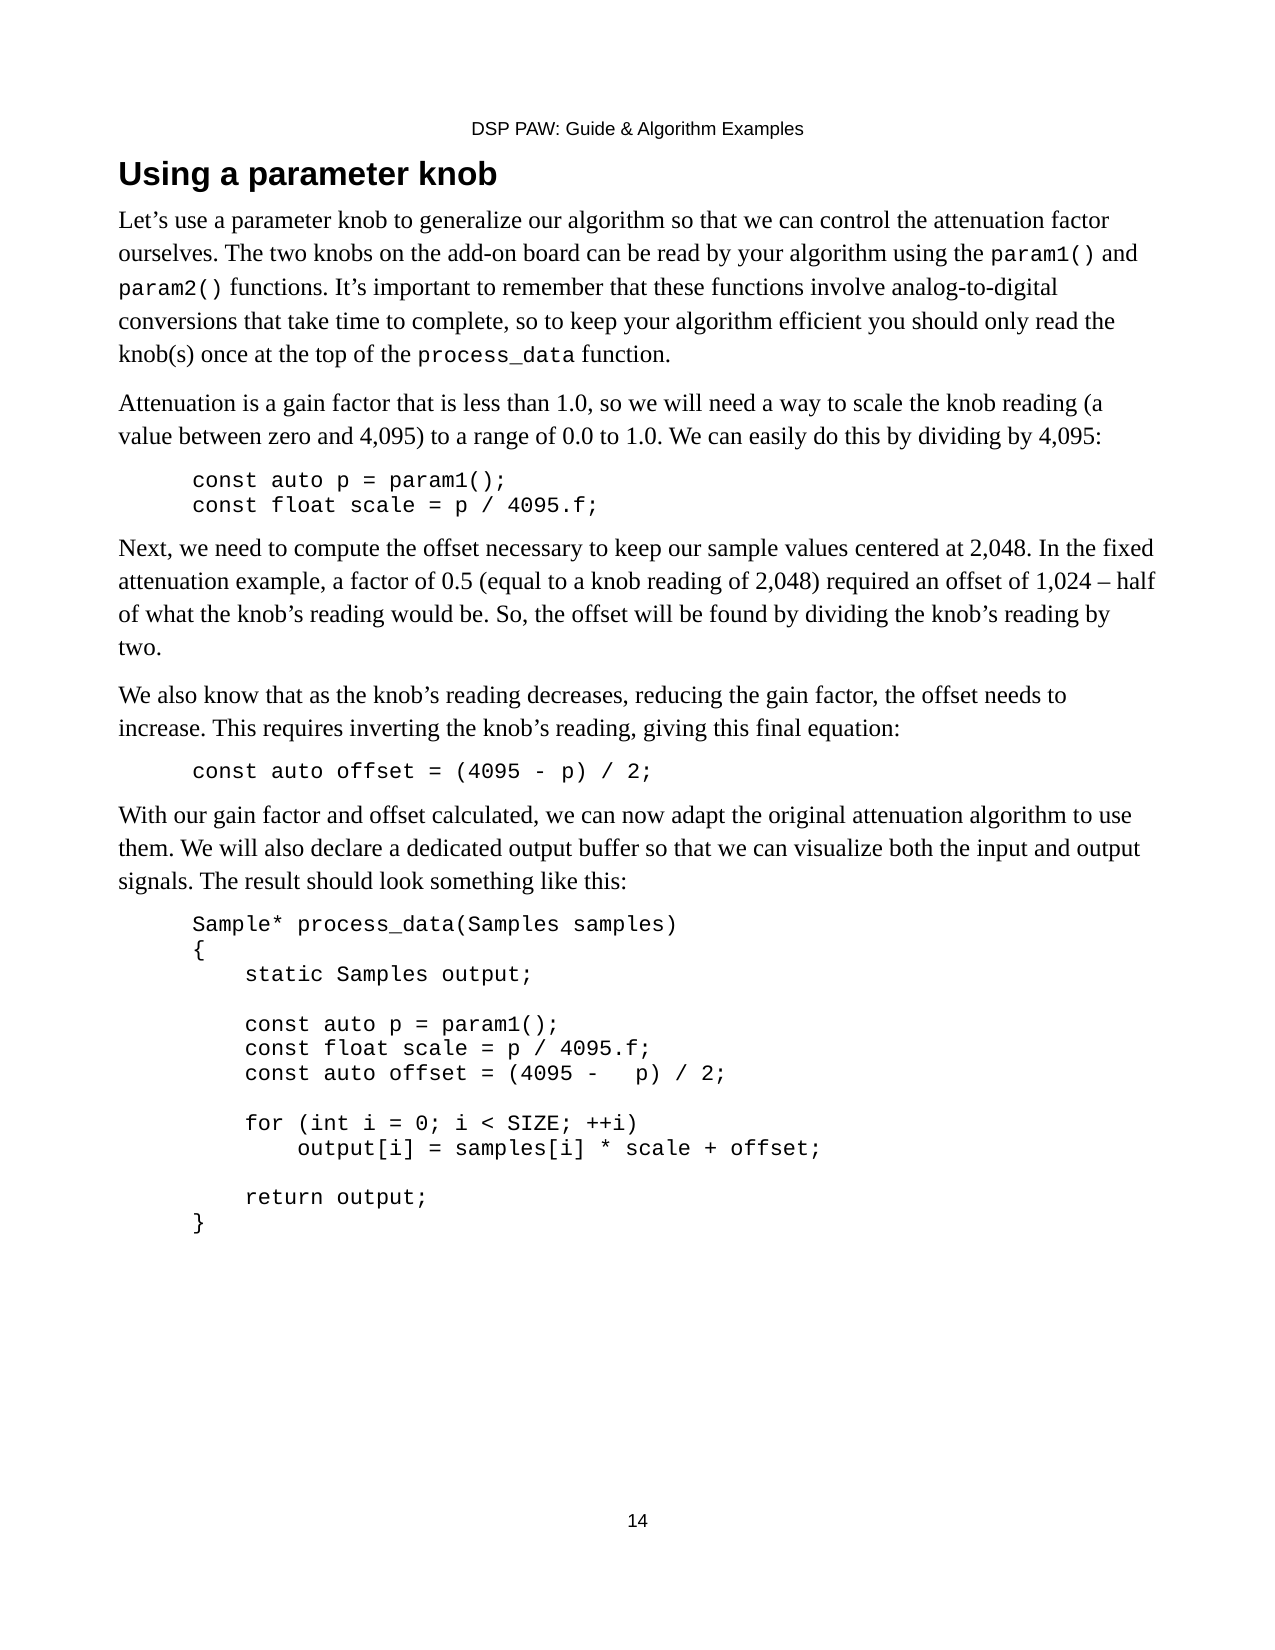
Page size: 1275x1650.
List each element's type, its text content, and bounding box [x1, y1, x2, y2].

text const auto offset = (4095 - p) / 2; [192, 761, 1157, 785]
text Next, we need to compute the offset necessary to keep our sample values centered at 2,048. In the fixed attenuation example, a factor of 0.5 (equal to a knob reading of 2,048) required an offset of 1,024 – half of what the knob’s reading would be. So, the offset will be found by dividing the knob’s reading by two. [118, 533, 1157, 661]
text Attenuation is a gain factor that is less than 1.0, so we will need a way to scale the knob reading (a value between zero and 4,095) to a range of 0.0 to 1.0. We can easily do this by dividing by 4,095: [118, 388, 1157, 450]
text Sample* process_data(Samples samples) { static Samples output; const auto p = param1(); const float scale = p / 4095.f; const auto offset = (4095 - p) / 2; for (int i = 0; i < SIZE; ++i) output[i] = samples[i] * scale + offset; return output; } [192, 913, 1157, 1236]
text const auto p = param1(); const float scale = p / 4095.f; [192, 469, 1157, 519]
subtitle Using a parameter knob [118, 154, 1157, 193]
text Let’s use a parameter knob to generalize our algorithm so that we can control the attenuation factor ourselves. The two knobs on the add-on board can be read by your algorithm using the param1() and param2() functions. It’s important to remember that these functions involve analog-to-digital conversions that take time to complete, so to keep your algorithm efficient you should only read the knob(s) once at the top of the process_data function. [118, 205, 1157, 369]
text With our gain factor and offset calculated, we can now adapt the original attenuation algorithm to use them. We will also declare a dedicated output buffer so that we can visualize both the input and output signals. The result should look something like this: [118, 800, 1157, 895]
text We also know that as the knob’s reading decreases, reducing the gain factor, the offset needs to increase. This requires inverting the knob’s reading, giving this final equation: [118, 680, 1157, 742]
